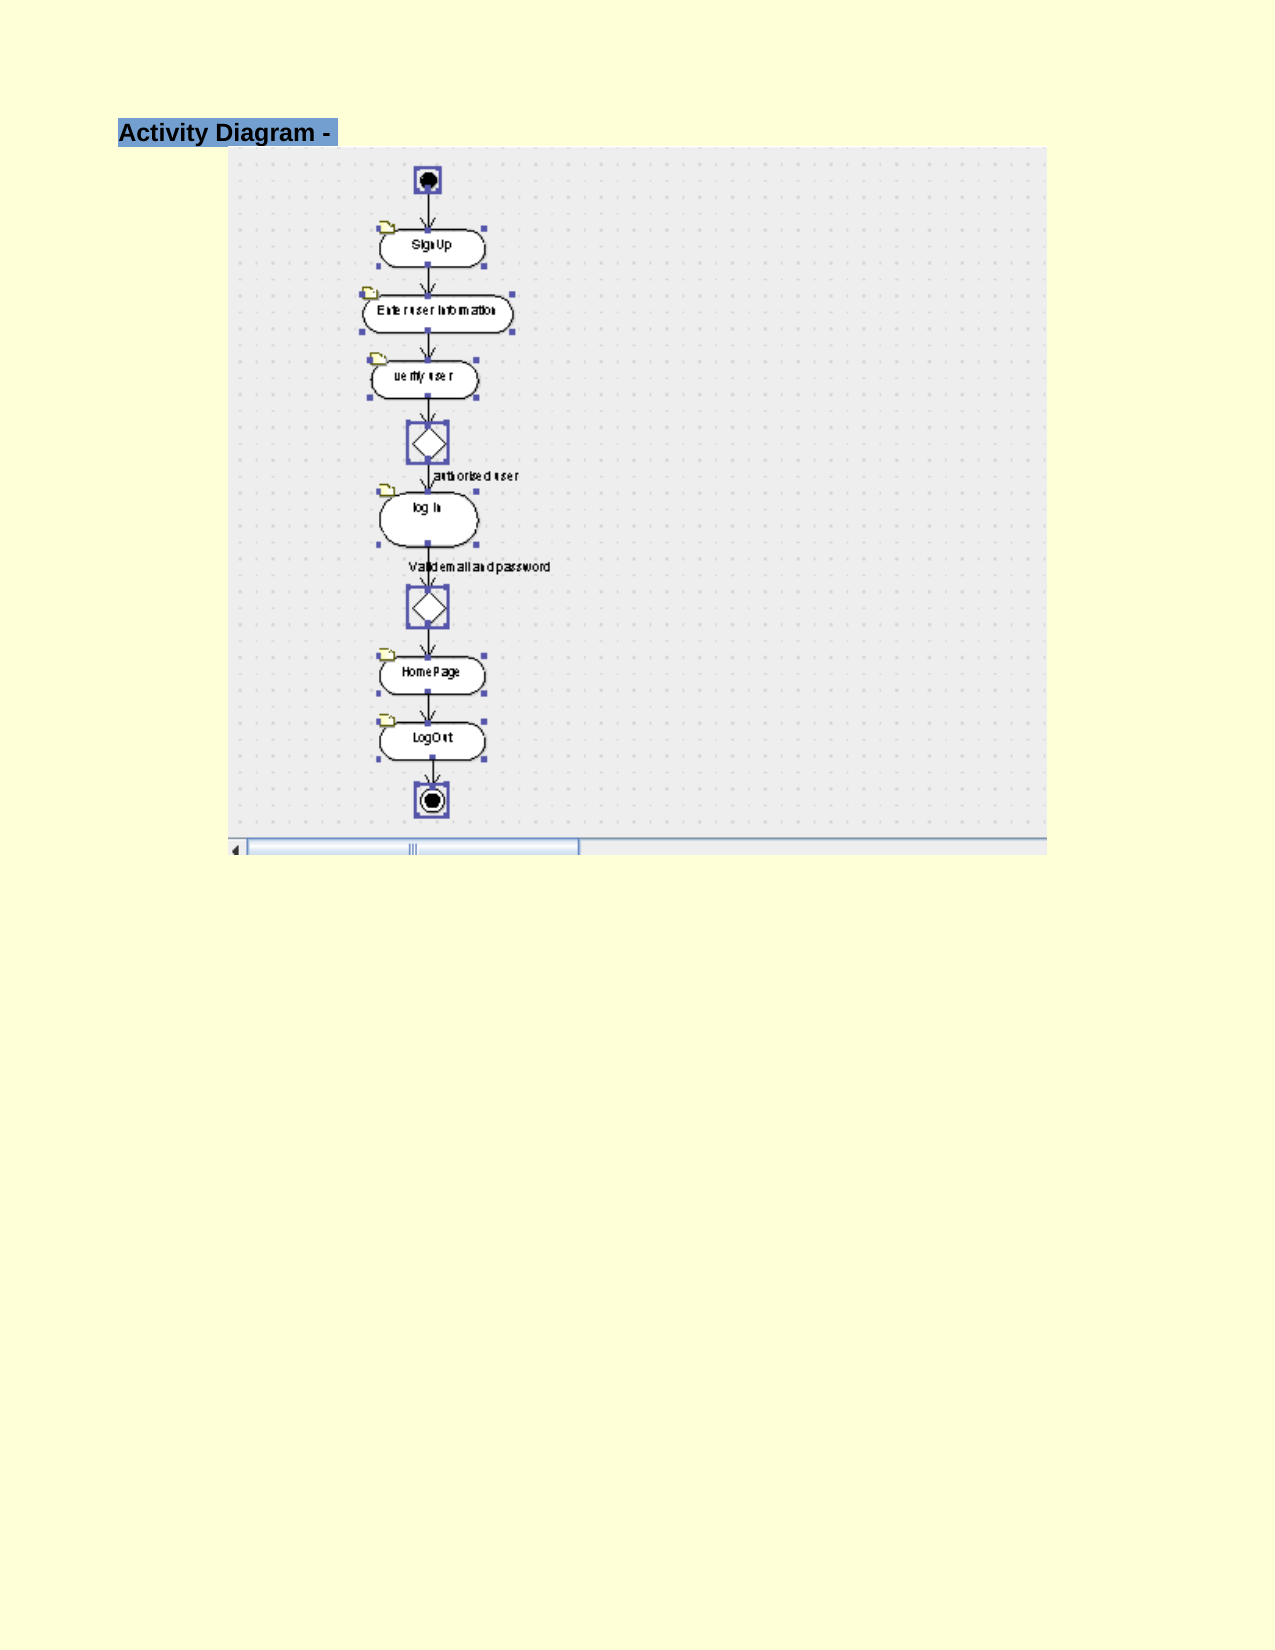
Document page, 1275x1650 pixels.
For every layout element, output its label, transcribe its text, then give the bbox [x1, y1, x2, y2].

picture [228, 146, 1047, 855]
text Activity Diagram - [118, 118, 1157, 147]
